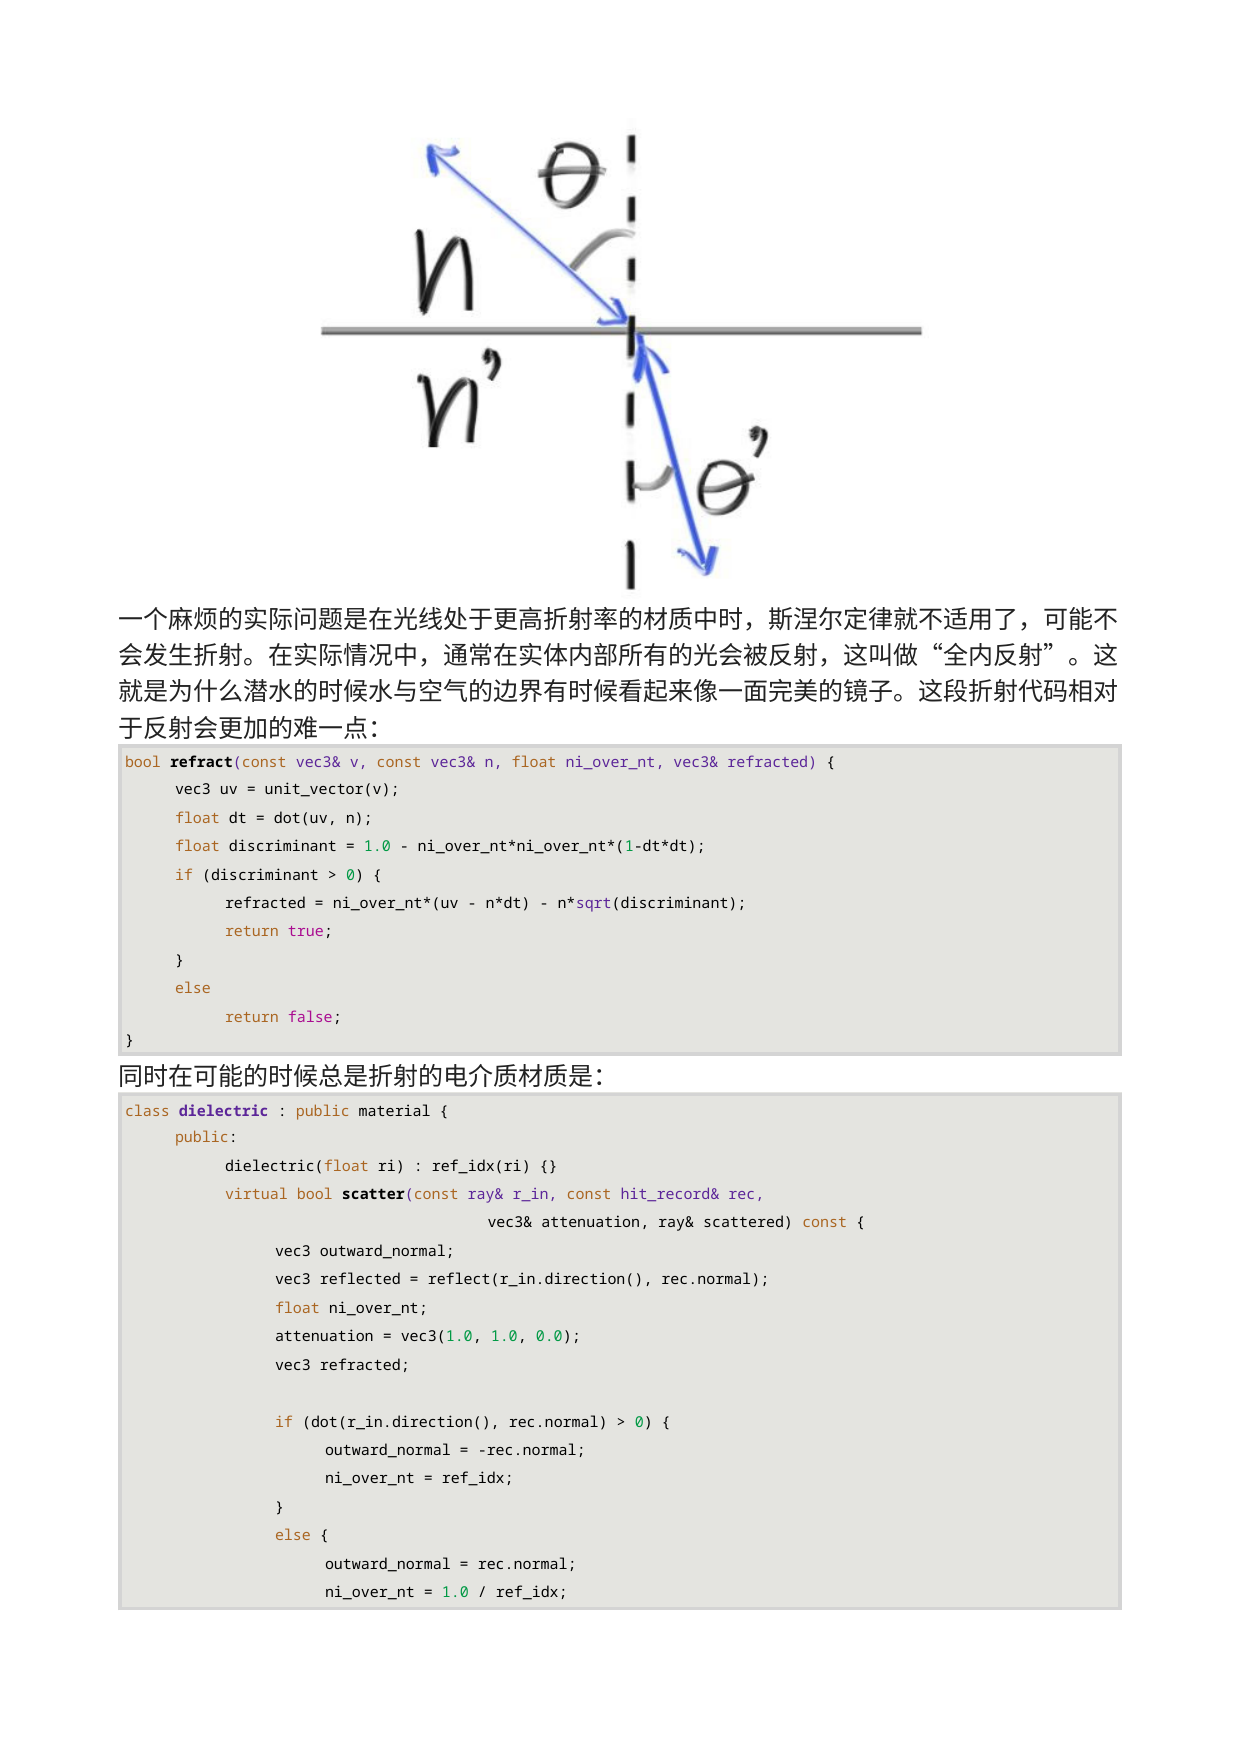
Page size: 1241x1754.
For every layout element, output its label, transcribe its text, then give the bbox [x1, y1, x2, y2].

text refracted = ni_over_nt*(uv - n*dt) - n*sqrt(discriminant); [122, 879, 1118, 908]
text dielectric(float ri) : ref_idx(ri) {} [122, 1142, 1118, 1171]
text if (discriminant > 0) { [122, 851, 1118, 879]
text vec3 uv = unit_vector(v); [122, 766, 1118, 794]
picture [311, 118, 929, 600]
text float discriminant = 1.0 - ni_over_nt*ni_over_nt*(1-dt*dt); [122, 822, 1118, 851]
text float ni_over_nt; [122, 1284, 1118, 1313]
text } [122, 1022, 1118, 1052]
text vec3 reflected = reflect(r_in.direction(), rec.normal); [122, 1256, 1118, 1284]
text } [122, 1483, 1118, 1512]
text return false; [122, 993, 1118, 1022]
text 一个麻烦的实际问题是在光线处于更高折射率的材质中时，斯涅尔定律就不适用了，可能不会发生折射。在实际情况中，通常在实体内部所有的光会被反射，这叫做“全内反射”。这就是为什么潜水的时候水与空气的边界有时候看起来像一面完美的镜子。这段折射代码相对于反射会更加的难一点： [118, 118, 1122, 744]
text class dielectric : public material { [122, 1096, 1118, 1114]
text attenuation = vec3(1.0, 1.0, 0.0); [122, 1313, 1118, 1341]
text vec3& attenuation, ray& scattered) const { [122, 1199, 1118, 1227]
text bool refract(const vec3& v, const vec3& n, float ni_over_nt, vec3& refracted) { [122, 748, 1118, 766]
text virtual bool scatter(const ray& r_in, const hit_record& rec, [122, 1171, 1118, 1199]
text ni_over_nt = ref_idx; [122, 1455, 1118, 1483]
text outward_normal = rec.normal; [122, 1540, 1118, 1569]
text 同时在可能的时候总是折射的电介质材质是： [118, 1056, 1122, 1092]
text vec3 outward_normal; [122, 1227, 1118, 1256]
text } [122, 936, 1118, 965]
text ni_over_nt = 1.0 / ref_idx; [122, 1569, 1118, 1607]
text outward_normal = -rec.normal; [122, 1426, 1118, 1455]
text vec3 refracted; [122, 1341, 1118, 1369]
text else [122, 965, 1118, 993]
text float dt = dot(uv, n); [122, 794, 1118, 822]
text if (dot(r_in.direction(), rec.normal) > 0) { [122, 1398, 1118, 1426]
text else { [122, 1512, 1118, 1540]
text return true; [122, 908, 1118, 936]
text public: [122, 1114, 1118, 1142]
